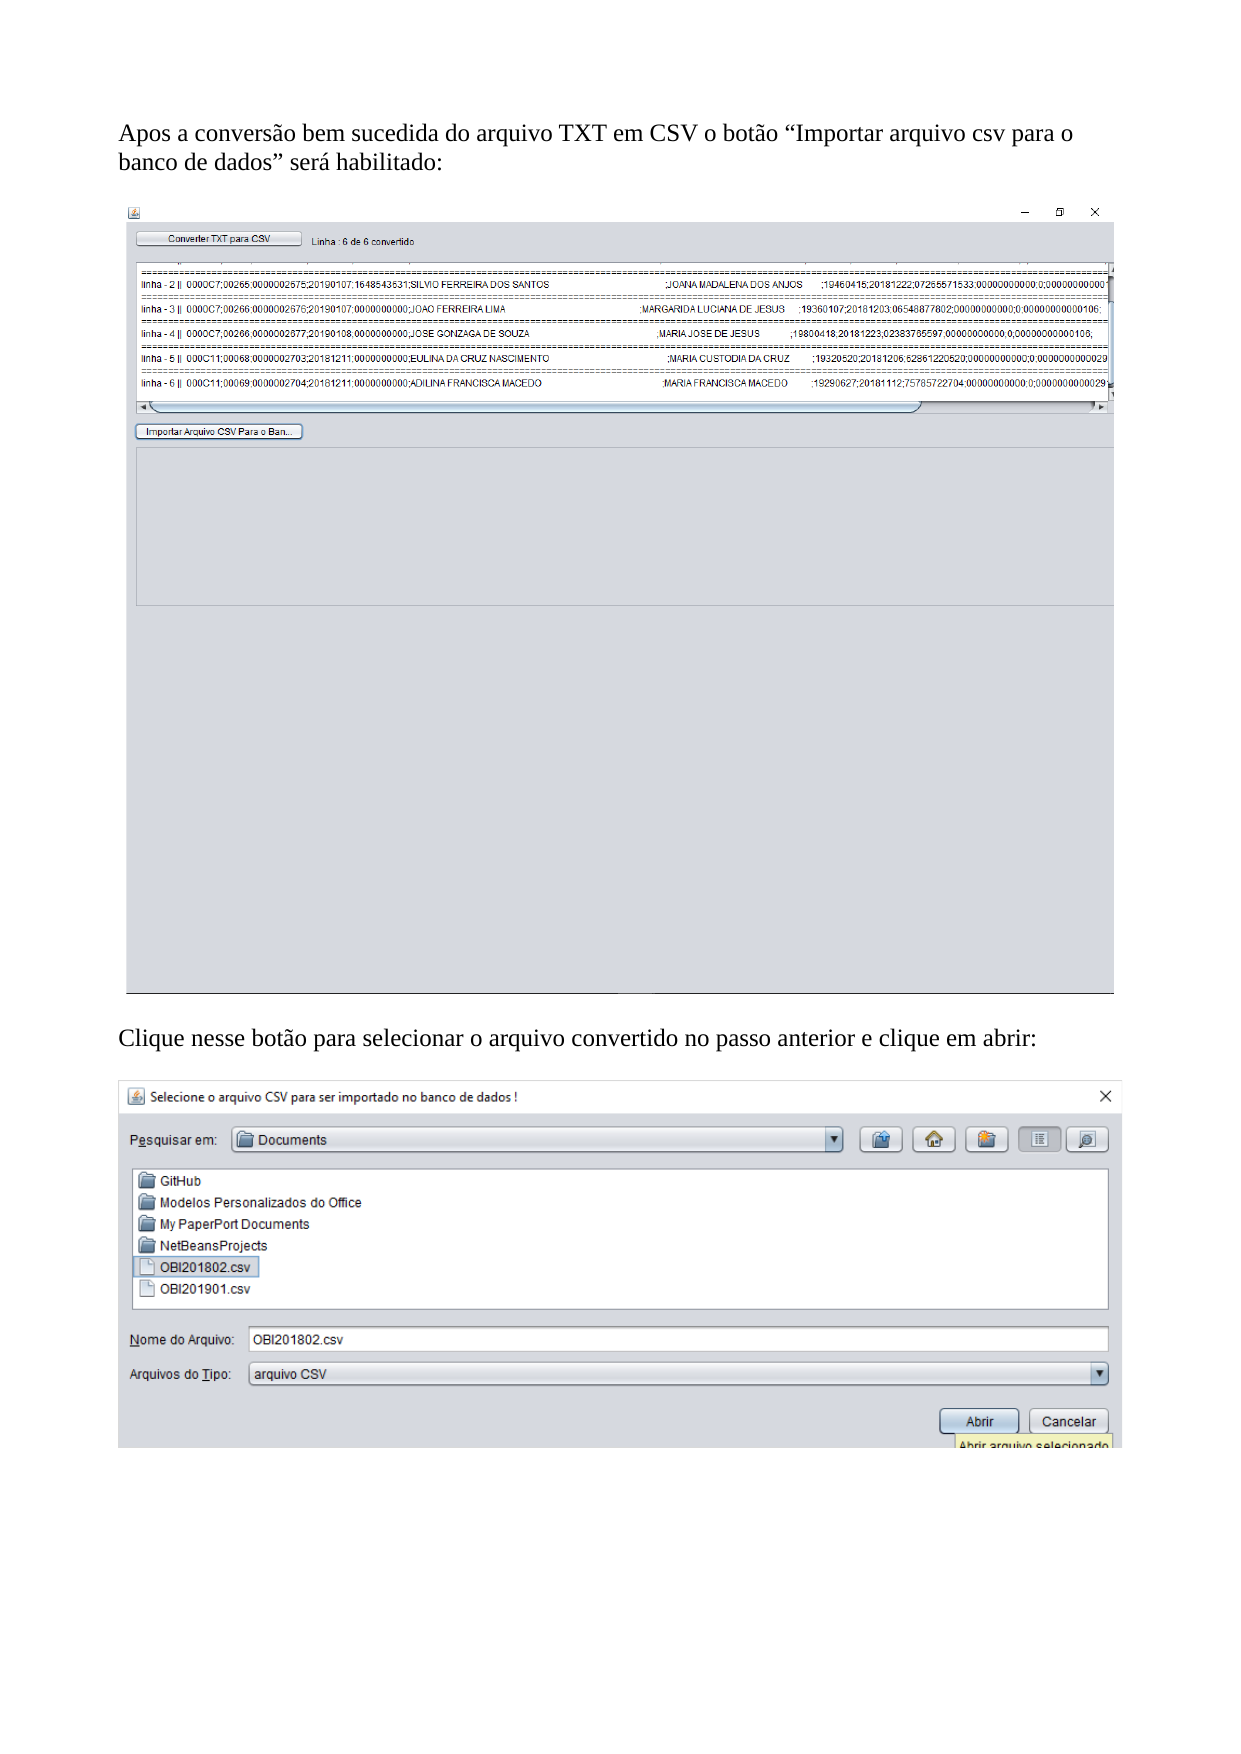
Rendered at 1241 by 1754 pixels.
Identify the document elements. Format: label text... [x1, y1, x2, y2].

text Apos a conversão bem sucedida do arquivo TXT em CSV o botão “Importar arquivo csv para o banco de dados” será habilitado: [118, 118, 1122, 176]
picture [118, 1080, 1123, 1448]
picture [126, 204, 1114, 994]
text Clique nesse botão para selecionar o arquivo convertido no passo anterior e clique em abrir: [118, 1023, 1122, 1052]
